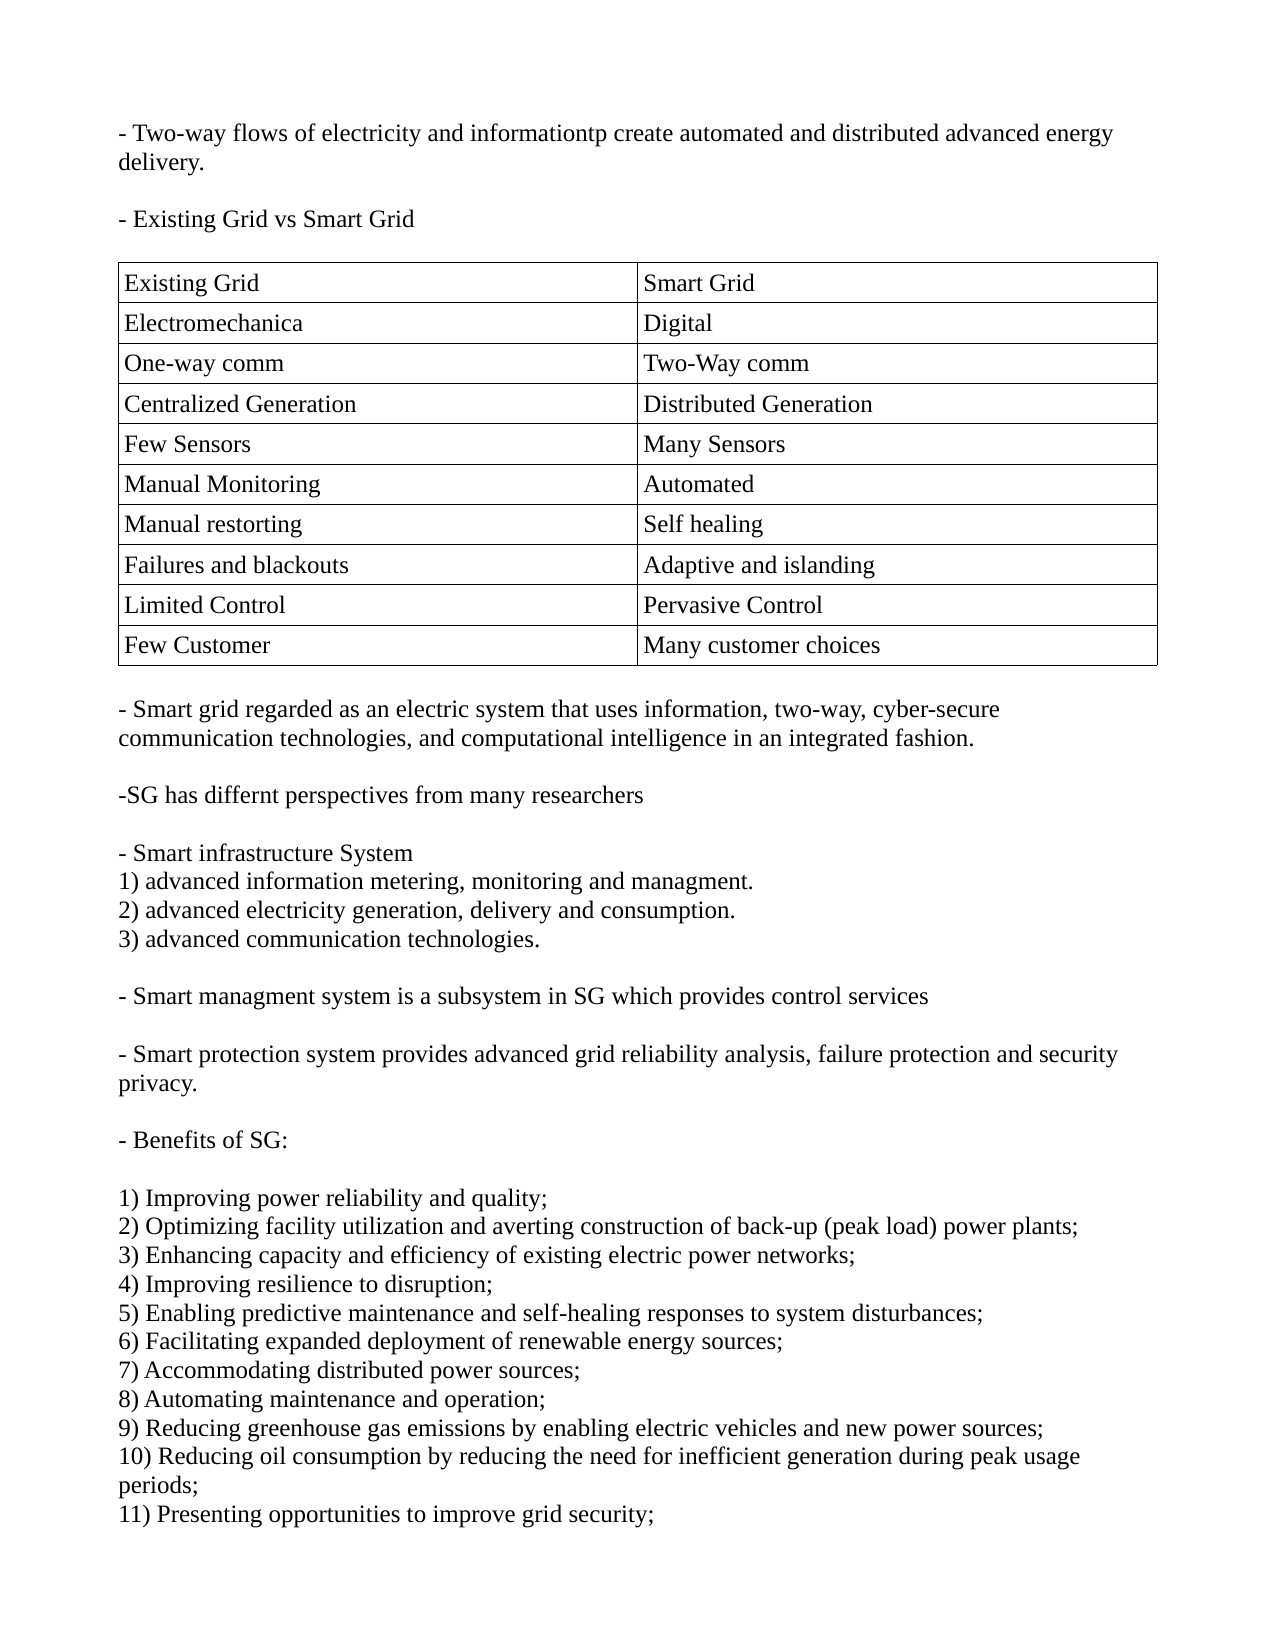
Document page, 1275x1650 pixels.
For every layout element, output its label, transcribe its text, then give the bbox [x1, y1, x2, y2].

table_cell Manual restorting [119, 505, 637, 544]
table_cell Pervasive Control [638, 585, 1157, 625]
text 2) Optimizing facility utilization and averting construction of back-up (peak load) power plants; [118, 1211, 1157, 1240]
text 4) Improving resilience to disruption; [118, 1269, 1157, 1298]
text 2) advanced electricity generation, delivery and consumption. [118, 895, 1157, 924]
table_cell Many Sensors [638, 424, 1157, 463]
text 1) Improving power reliability and quality; [118, 1183, 1157, 1211]
text - Benefits of SG: [118, 1125, 1157, 1154]
text - Smart infrastructure System [118, 838, 1157, 866]
text 5) Enabling predictive maintenance and self-healing responses to system disturbances; [118, 1298, 1157, 1326]
table_cell Few Sensors [119, 424, 637, 463]
table_cell Manual Monitoring [119, 465, 637, 504]
text 10) Reducing oil consumption by reducing the need for inefficient generation during peak usage periods; [118, 1441, 1157, 1499]
table_header Smart Grid [638, 263, 1157, 302]
text - Smart managment system is a subsystem in SG which provides control services [118, 981, 1157, 1010]
table_cell Self healing [638, 505, 1157, 544]
text - Smart grid regarded as an electric system that uses information, two-way, cyber-secure communication technologies, and computational intelligence in an integrated fashion. [118, 694, 1157, 751]
table_cell Distributed Generation [638, 384, 1157, 423]
text 7) Accommodating distributed power sources; [118, 1355, 1157, 1384]
text 11) Presenting opportunities to improve grid security; [118, 1499, 1157, 1528]
text 6) Facilitating expanded deployment of renewable energy sources; [118, 1326, 1157, 1355]
table_cell Adaptive and islanding [638, 545, 1157, 584]
text - Existing Grid vs Smart Grid [118, 204, 1157, 233]
table_cell Failures and blackouts [119, 545, 637, 584]
table_cell Electromechanica [119, 303, 637, 342]
table_cell Many customer choices [638, 626, 1157, 665]
table_cell Two-Way comm [638, 344, 1157, 383]
text 1) advanced information metering, monitoring and managment. [118, 866, 1157, 895]
text 3) advanced communication technologies. [118, 924, 1157, 953]
table_header Existing Grid [119, 263, 637, 302]
text 9) Reducing greenhouse gas emissions by enabling electric vehicles and new power sources; [118, 1413, 1157, 1441]
table_cell Few Customer [119, 626, 637, 665]
table_cell Centralized Generation [119, 384, 637, 423]
text -SG has differnt perspectives from many researchers [118, 780, 1157, 809]
text - Smart protection system provides advanced grid reliability analysis, failure protection and security privacy. [118, 1039, 1157, 1096]
table_cell One-way comm [119, 344, 637, 383]
text 3) Enhancing capacity and efficiency of existing electric power networks; [118, 1240, 1157, 1269]
table_cell Limited Control [119, 585, 637, 625]
text - Two-way flows of electricity and informationtp create automated and distributed advanced energy delivery. [118, 118, 1157, 176]
table_cell Digital [638, 303, 1157, 342]
text 8) Automating maintenance and operation; [118, 1384, 1157, 1413]
table_cell Automated [638, 465, 1157, 504]
